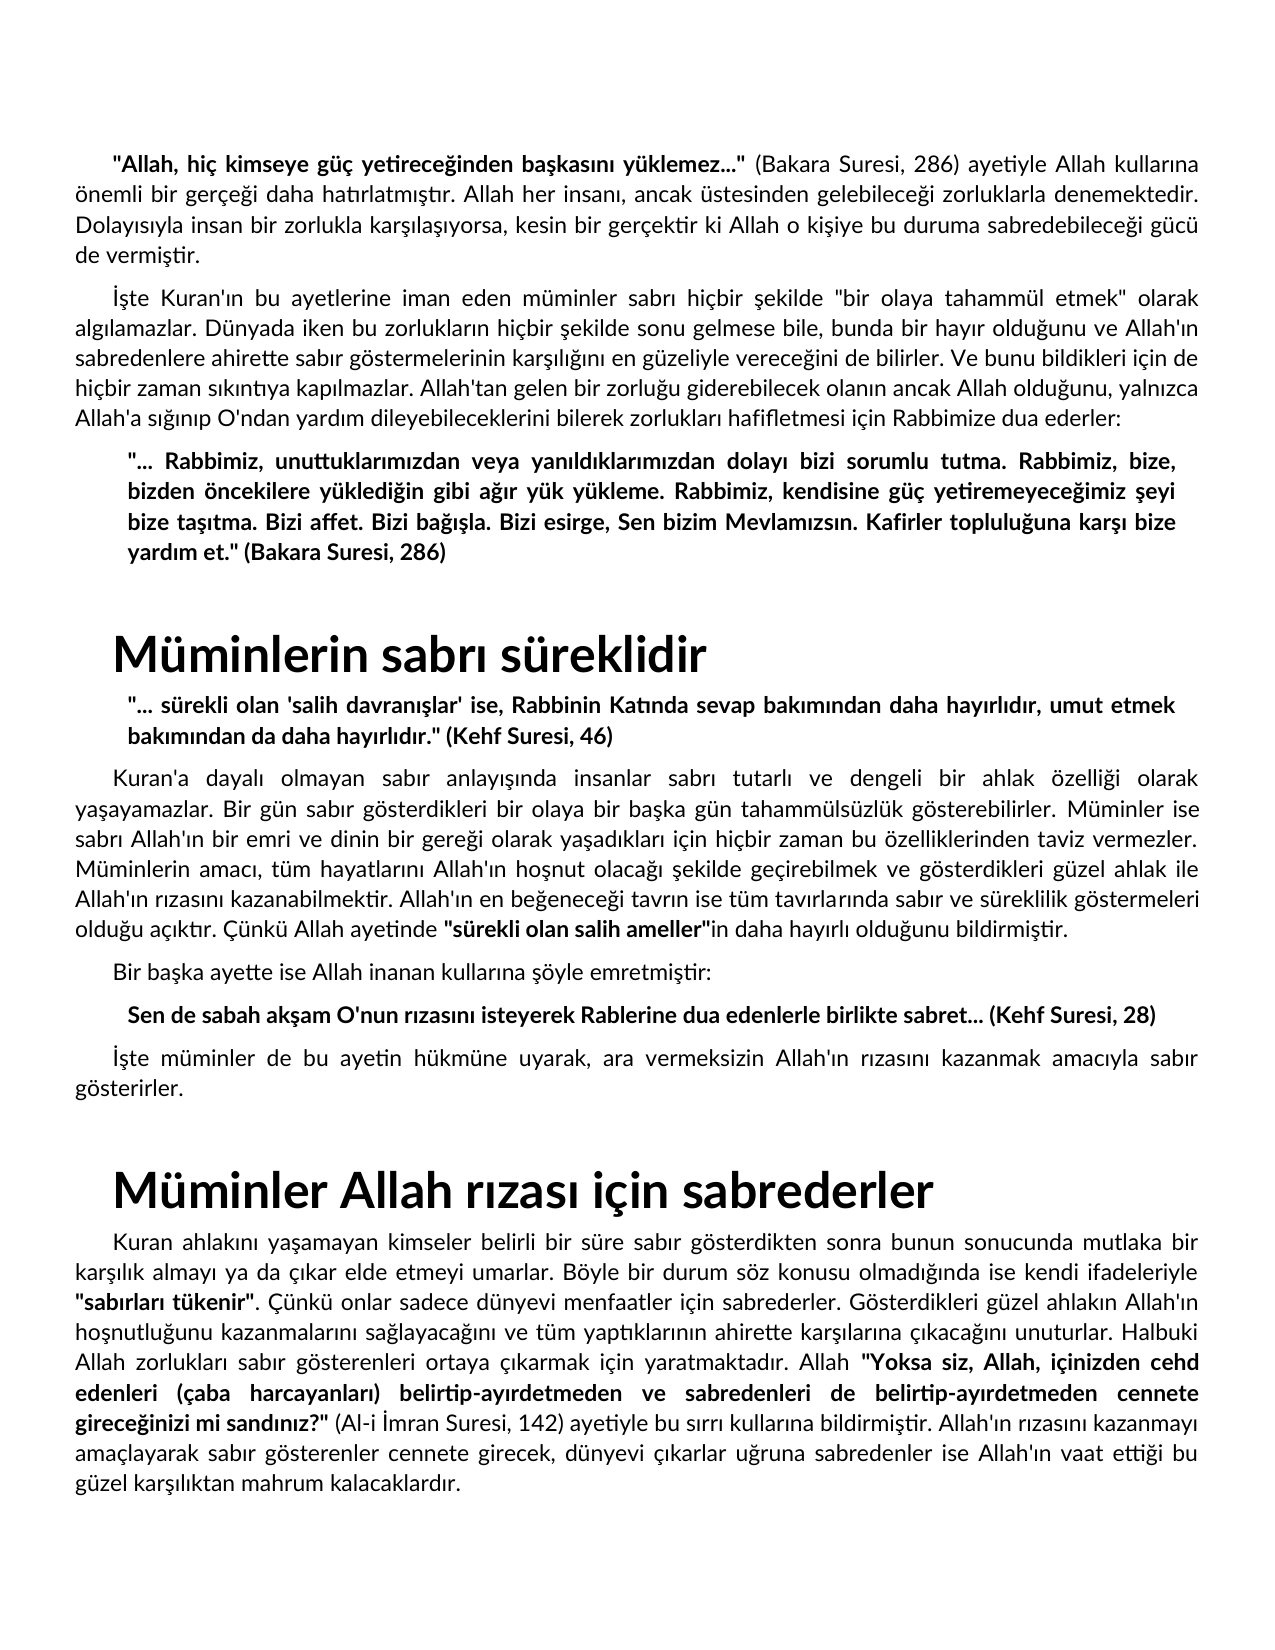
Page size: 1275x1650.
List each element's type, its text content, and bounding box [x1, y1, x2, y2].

subtitle Müminler Allah rızası için sabrederler [112, 1159, 1200, 1219]
text "Allah, hiç kimseye güç yetireceğinden başkasını yüklemez..." (Bakara Suresi, 286) ayetiyle Allah kullarına önemli bir gerçeği daha hatırlatmıştır. Allah her insanı, ancak üstesinden gelebileceği zorluklarla denemektedir. Dolayısıyla insan bir zorlukla karşılaşıyorsa, kesin bir gerçektir ki Allah o kişiye bu duruma sabredebileceği gücü de vermiştir. [75, 150, 1200, 268]
text "... Rabbimiz, unuttuklarımızdan veya yanıldıklarımızdan dolayı bizi sorumlu tutma. Rabbimiz, bize, bizden öncekilere yüklediğin gibi ağır yük yükleme. Rabbimiz, kendisine güç yetiremeyeceğimiz şeyi bize taşıtma. Bizi affet. Bizi bağışla. Bizi esirge, Sen bizim Mevlamızsın. Kafirler topluluğuna karşı bize yardım et." (Bakara Suresi, 286) [127, 447, 1177, 565]
text İşte müminler de bu ayetin hükmüne uyarak, ara vermeksizin Allah'ın rızasını kazanmak amacıyla sabır gösterirler. [75, 1043, 1200, 1101]
text Kuran'a dayalı olmayan sabır anlayışında insanlar sabrı tutarlı ve dengeli bir ahlak özelliği olarak yaşayamazlar. Bir gün sabır gösterdikleri bir olaya bir başka gün tahammülsüzlük gösterebilirler. Müminler ise sabrı Allah'ın bir emri ve dinin bir gereği olarak yaşadıkları için hiçbir zaman bu özelliklerinden taviz vermezler. Müminlerin amacı, tüm hayatlarını Allah'ın hoşnut olacağı şekilde geçirebilmek ve gösterdikleri güzel ahlak ile Allah'ın rızasını kazanabilmektir. Allah'ın en beğeneceği tavrın ise tüm tavırlarında sabır ve süreklilik göstermeleri olduğu açıktır. Çünkü Allah ayetinde "sürekli olan salih ameller"in daha hayırlı olduğunu bildirmiştir. [75, 764, 1200, 943]
text Bir başka ayette ise Allah inanan kullarına şöyle emretmiştir: [75, 958, 1200, 985]
text İşte Kuran'ın bu ayetlerine iman eden müminler sabrı hiçbir şekilde "bir olaya tahammül etmek" olarak algılamazlar. Dünyada iken bu zorlukların hiçbir şekilde sonu gelmese bile, bunda bir hayır olduğunu ve Allah'ın sabredenlere ahirette sabır göstermelerinin karşılığını en güzeliyle vereceğini de bilirler. Ve bunu bildikleri için de hiçbir zaman sıkıntıya kapılmazlar. Allah'tan gelen bir zorluğu giderebilecek olanın ancak Allah olduğunu, yalnızca Allah'a sığınıp O'ndan yardım dileyebileceklerini bilerek zorlukları hafifletmesi için Rabbimize dua ederler: [75, 283, 1200, 432]
subtitle Müminlerin sabrı süreklidir [112, 623, 1200, 683]
text "... sürekli olan 'salih davranışlar' ise, Rabbinin Katında sevap bakımından daha hayırlıdır, umut etmek bakımından da daha hayırlıdır." (Kehf Suresi, 46) [127, 691, 1177, 749]
text Kuran ahlakını yaşamayan kimseler belirli bir süre sabır gösterdikten sonra bunun sonucunda mutlaka bir karşılık almayı ya da çıkar elde etmeyi umarlar. Böyle bir durum söz konusu olmadığında ise kendi ifadeleriyle "sabırları tükenir". Çünkü onlar sadece dünyevi menfaatler için sabrederler. Gösterdikleri güzel ahlakın Allah'ın hoşnutluğunu kazanmalarını sağlayacağını ve tüm yaptıklarının ahirette karşılarına çıkacağını unuturlar. Halbuki Allah zorlukları sabır gösterenleri ortaya çıkarmak için yaratmaktadır. Allah "Yoksa siz, Allah, içinizden cehd edenleri (çaba harcayanları) belirtip-ayırdetmeden ve sabredenleri de belirtip-ayırdetmeden cennete gireceğinizi mi sandınız?" (Al-i İmran Suresi, 142) ayetiyle bu sırrı kullarına bildirmiştir. Allah'ın rızasını kazanmayı amaçlayarak sabır gösterenler cennete girecek, dünyevi çıkarlar uğruna sabredenler ise Allah'ın vaat ettiği bu güzel karşılıktan mahrum kalacaklardır. [75, 1227, 1200, 1496]
text Sen de sabah akşam O'nun rızasını isteyerek Rablerine dua edenlerle birlikte sabret... (Kehf Suresi, 28) [127, 1001, 1177, 1028]
